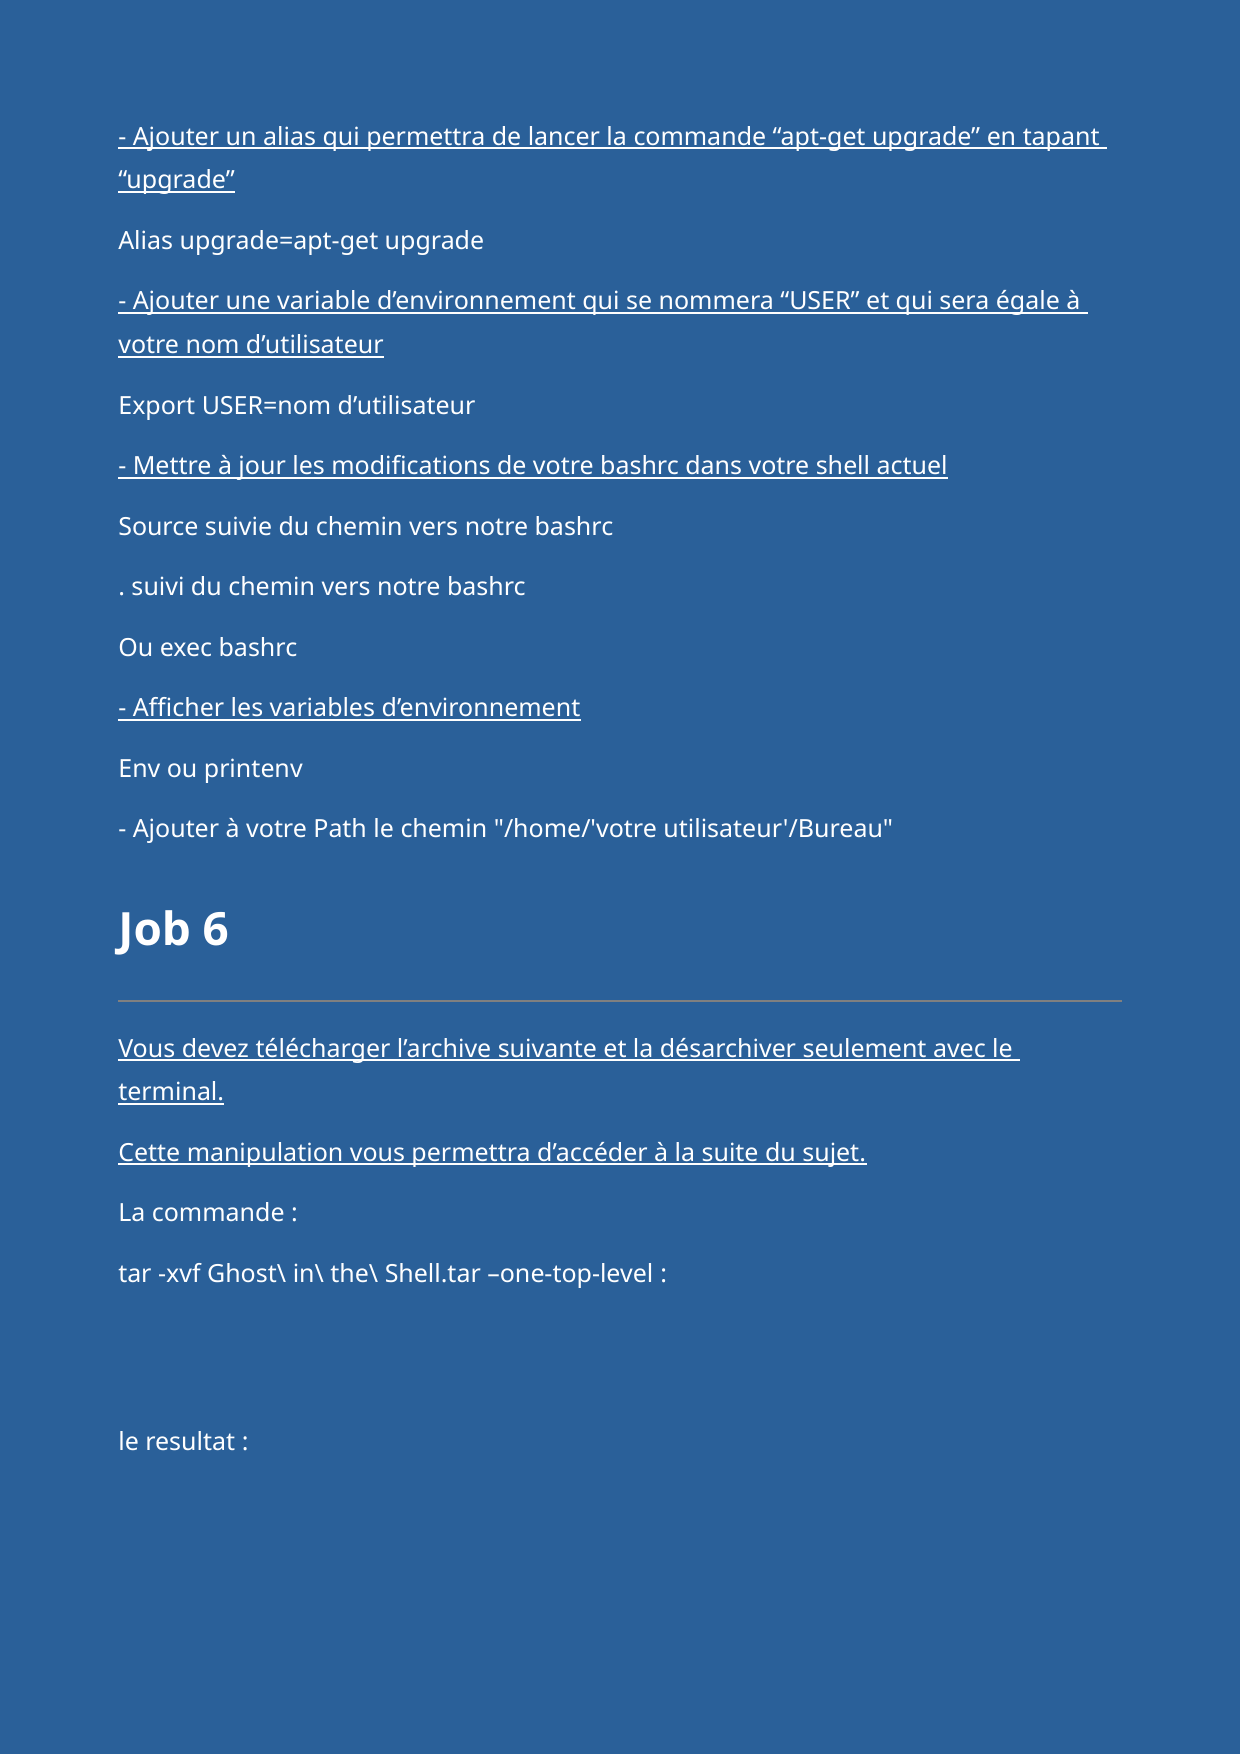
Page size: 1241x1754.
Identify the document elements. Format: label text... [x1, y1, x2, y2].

text Ou exec bashrc [118, 629, 1122, 663]
text La commande : [118, 1195, 1122, 1229]
text Alias upgrade=apt-get upgrade [118, 222, 1122, 257]
text Env ou printenv [118, 751, 1122, 784]
text - Ajouter à votre Path le chemin "/home/'votre utilisateur'/Bureau" [118, 811, 1122, 845]
text Vous devez télécharger l’archive suivante et la désarchiver seulement avec le terminal. [118, 1030, 1122, 1108]
text - Ajouter une variable d’environnement qui se nommera “USER” et qui sera égale à votre nom d’utilisateur [118, 283, 1122, 361]
text - Ajouter un alias qui permettra de lancer la commande “apt-get upgrade” en tapant “upgrade” [118, 118, 1122, 196]
text Cette manipulation vous permettra d’accéder à la suite du sujet. [118, 1134, 1122, 1169]
text - Afficher les variables d’environnement [118, 690, 1122, 724]
subtitle Job 6 [118, 897, 1122, 959]
text . suivi du chemin vers notre bashrc [118, 569, 1122, 603]
text le resultat : [118, 1424, 1122, 1458]
text Source suivie du chemin vers notre bashrc [118, 508, 1122, 542]
text tar -xvf Ghost\ in\ the\ Shell.tar –one-top-level : [118, 1256, 1122, 1290]
text - Mettre à jour les modifications de votre bashrc dans votre shell actuel [118, 448, 1122, 482]
text Export USER=nom d’utilisateur [118, 387, 1122, 421]
